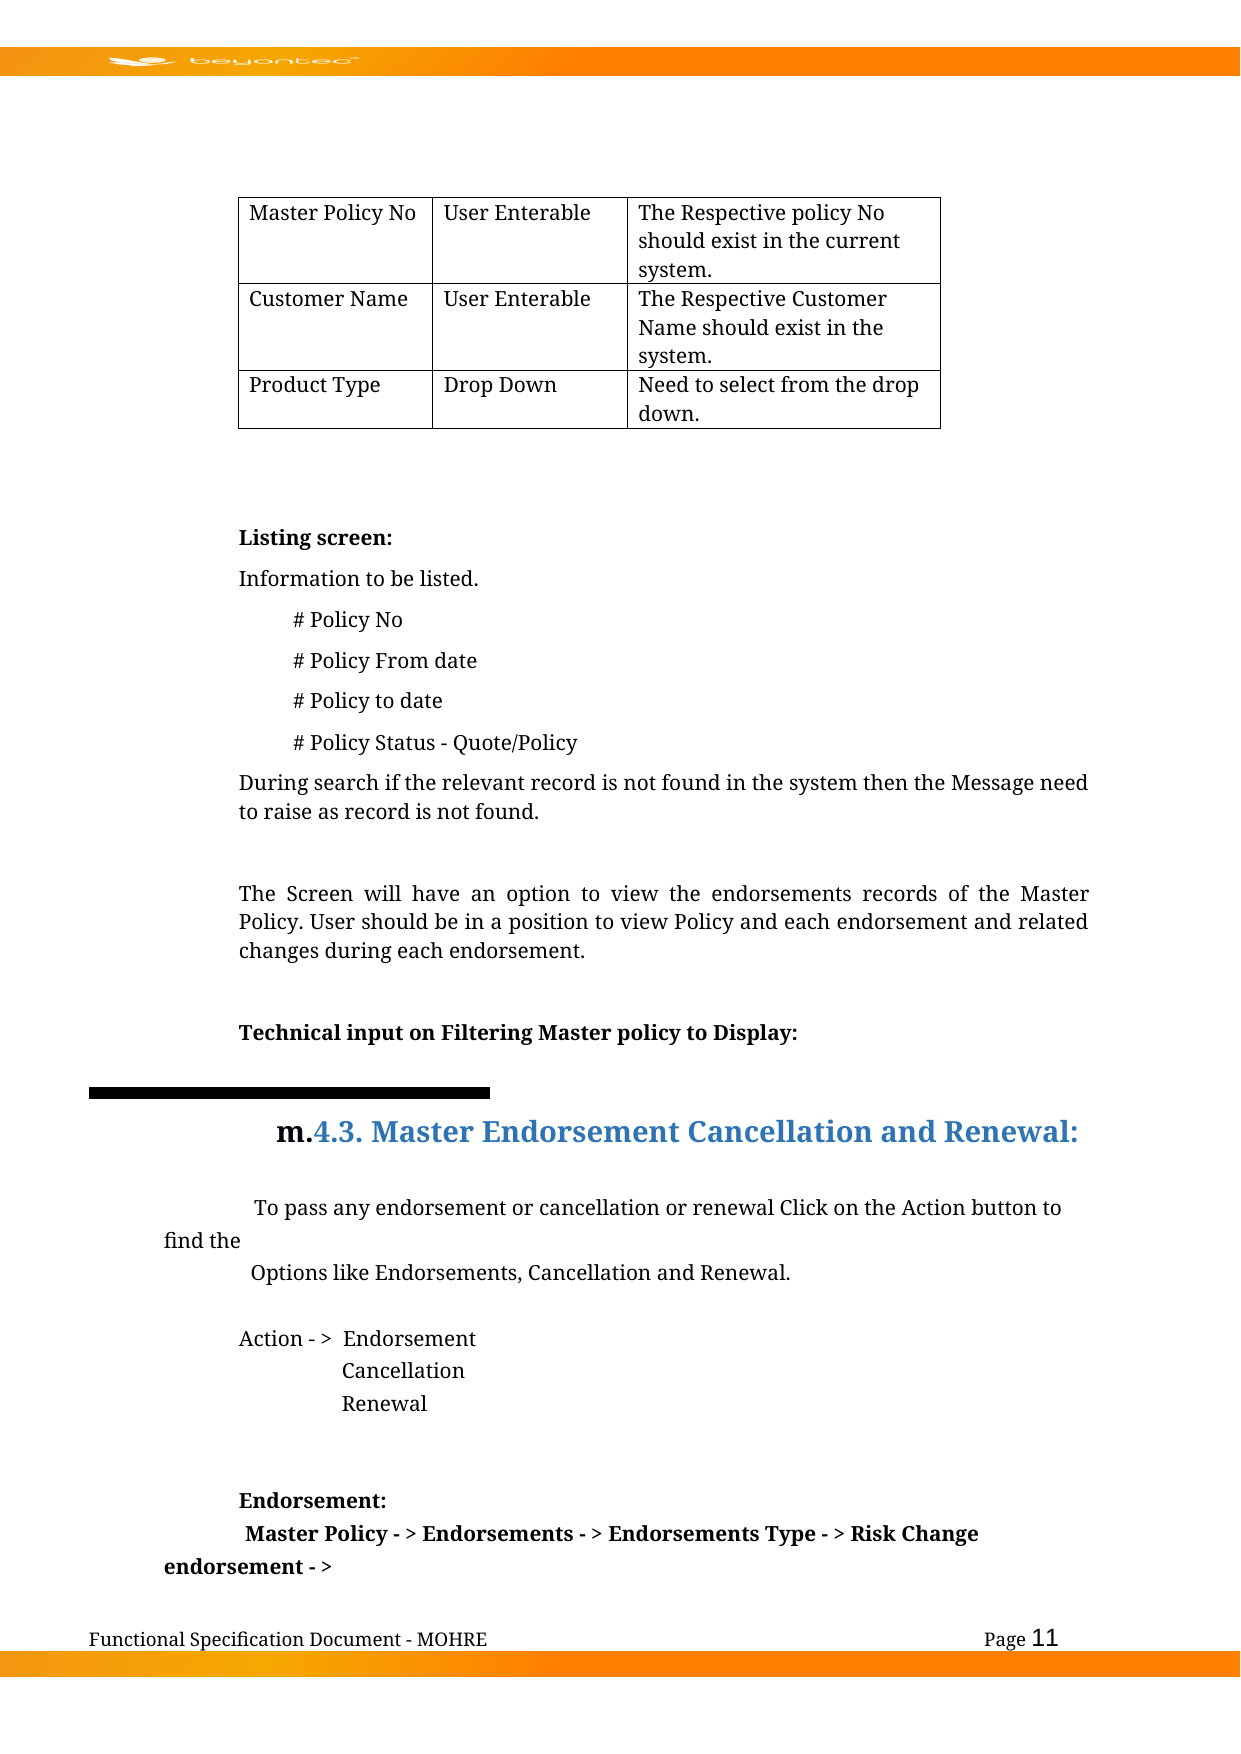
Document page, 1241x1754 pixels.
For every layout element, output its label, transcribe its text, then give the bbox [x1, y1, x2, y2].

text Master Policy - > Endorsements - > Endorsements Type - > Risk Change endorsement - > [164, 1519, 1090, 1580]
text # Policy to date [239, 687, 1090, 715]
table_cell User Enterable [433, 198, 627, 283]
table_cell The Respective Customer Name should exist in the system. [628, 284, 940, 369]
list To pass any endorsement or cancellation or renewal Click on the Action button to find the [164, 1192, 1090, 1254]
table_cell Need to select from the drop down. [628, 371, 940, 427]
text # Policy From date [239, 646, 1090, 674]
table_cell User Enterable [433, 284, 627, 369]
text Information to be listed. [239, 564, 1090, 592]
table_cell Master Policy No [239, 198, 432, 283]
list Action - > Endorsement [239, 1324, 1090, 1352]
list Cancellation [239, 1356, 1090, 1385]
list Renewal [239, 1389, 1090, 1417]
text Technical input on Filtering Master policy to Display: [239, 1018, 1090, 1046]
list Endorsement: [239, 1487, 1090, 1515]
list Options like Endorsements, Cancellation and Renewal. [164, 1258, 1090, 1287]
text During search if the relevant record is not found in the system then the Message need to raise as record is not found. [239, 768, 1090, 825]
text # Policy No [239, 605, 1090, 633]
text Listing screen: [239, 523, 1090, 551]
table_cell Customer Name [239, 284, 432, 369]
text The Screen will have an option to view the endorsements records of the Master Policy. User should be in a position to view Policy and each endorsement and related changes during each endorsement. [239, 879, 1090, 964]
text # Policy Status - Quote/Policy [239, 728, 1090, 756]
table_cell The Respective policy No should exist in the current system. [628, 198, 940, 283]
subtitle 4.3. Master Endorsement Cancellation and Renewal: [276, 1111, 1090, 1151]
picture [0, 47, 1241, 76]
table_cell Product Type [239, 371, 432, 427]
table_cell Drop Down [433, 371, 627, 427]
